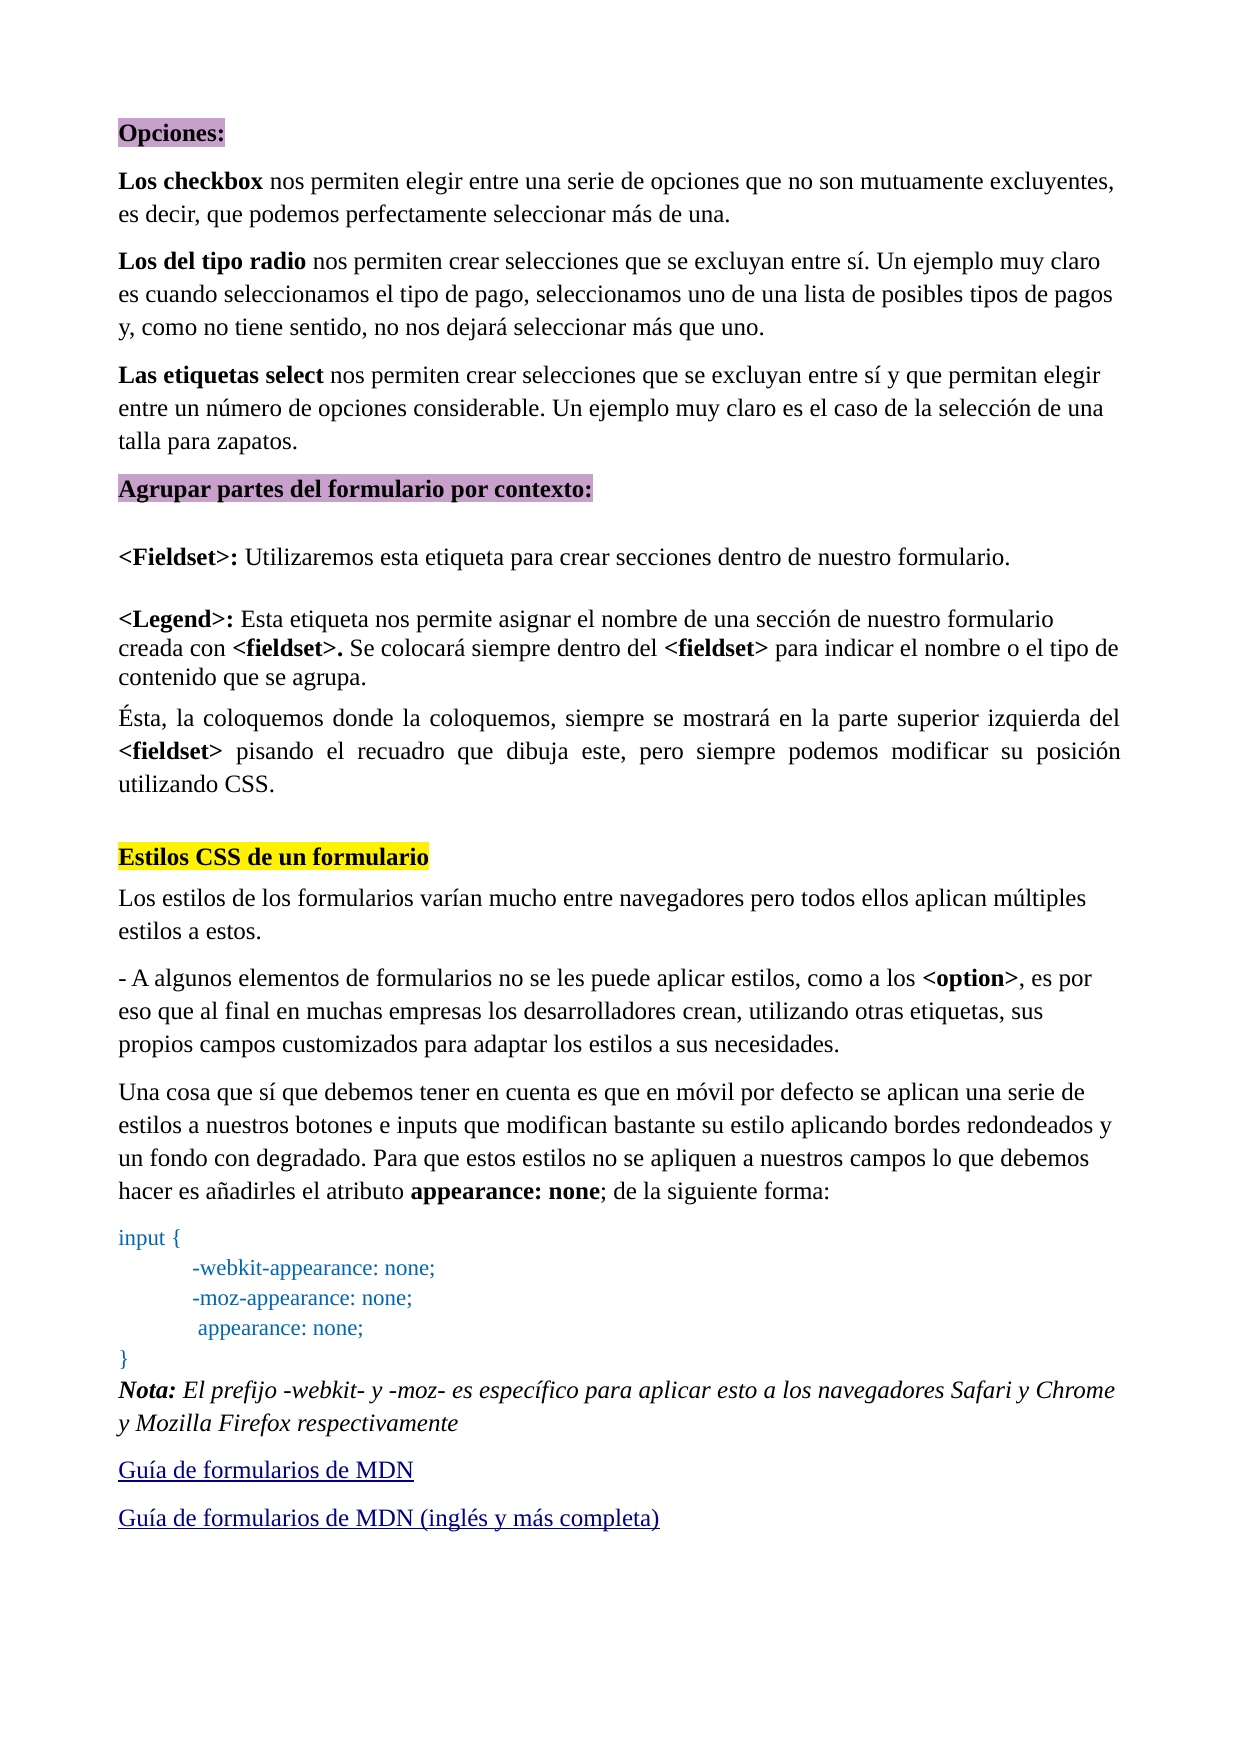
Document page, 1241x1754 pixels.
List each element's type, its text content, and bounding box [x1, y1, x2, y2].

text -moz-appearance: none; [118, 1284, 1122, 1311]
text Una cosa que sí que debemos tener en cuenta es que en móvil por defecto se aplican una serie de estilos a nuestros botones e inputs que modifican bastante su estilo aplicando bordes redondeados y un fondo con degradado. Para que estos estilos no se apliquen a nuestros campos lo que debemos hacer es añadirles el atributo appearance: none; de la siguiente forma: [118, 1077, 1122, 1205]
text ​Guía de formularios de MDN​ [118, 1455, 1122, 1484]
text Los checkbox nos permiten elegir entre una serie de opciones que no son mutuamente excluyentes, es decir, que podemos perfectamente seleccionar más de una. [118, 166, 1122, 227]
text Los del tipo radio nos permiten crear selecciones que se excluyan entre sí. Un ejemplo muy claro es cuando seleccionamos el tipo de pago, seleccionamos uno de una lista de posibles tipos de pagos y, como no tiene sentido, no nos dejará seleccionar más que uno. [118, 246, 1122, 341]
text Los estilos de los formularios varían mucho entre navegadores pero todos ellos aplican múltiples estilos a estos. [118, 883, 1122, 944]
text Las etiquetas select nos permiten crear selecciones que se excluyan entre sí y que permitan elegir entre un número de opciones considerable. Un ejemplo muy claro es el caso de la selección de una talla para zapatos. [118, 360, 1122, 455]
text } [118, 1344, 1122, 1371]
text appearance: none; [118, 1314, 1122, 1341]
text - A algunos elementos de formularios no se les puede aplicar estilos, como a los <option>, es por eso que al final en muchas empresas los desarrolladores crean, utilizando otras etiquetas, sus propios campos customizados para adaptar los estilos a sus necesidades. [118, 963, 1122, 1058]
text Agrupar partes del formulario por contexto: [118, 474, 1122, 502]
text Guía de formularios de MDN (inglés y más completa)​ [118, 1503, 1122, 1532]
subtitle <Fieldset>: Utilizaremos esta etiqueta para crear secciones dentro de nuestro formulario. [118, 542, 1122, 571]
subtitle <Legend>: Esta etiqueta nos permite asignar el nombre de una sección de nuestro formulario creada con <fieldset>. Se colocará siempre dentro del <fieldset> para indicar el nombre o el tipo de contenido que se agrupa. [118, 604, 1122, 690]
text Ésta, la coloquemos donde la coloquemos, siempre se mostrará en la parte superior izquierda del <fieldset> pisando el recuadro que dibuja este, pero siempre podemos modificar su posición utilizando CSS. [118, 703, 1122, 798]
text Nota: El prefijo -webkit- y -moz- es específico para aplicar esto a los navegadores Safari y Chrome y Mozilla Firefox respectivamente [118, 1375, 1122, 1437]
text input { [118, 1224, 1122, 1250]
subtitle Estilos CSS de un formulario [118, 842, 1122, 870]
text Opciones: [118, 118, 1122, 147]
text -webkit-appearance: none; [118, 1254, 1122, 1280]
